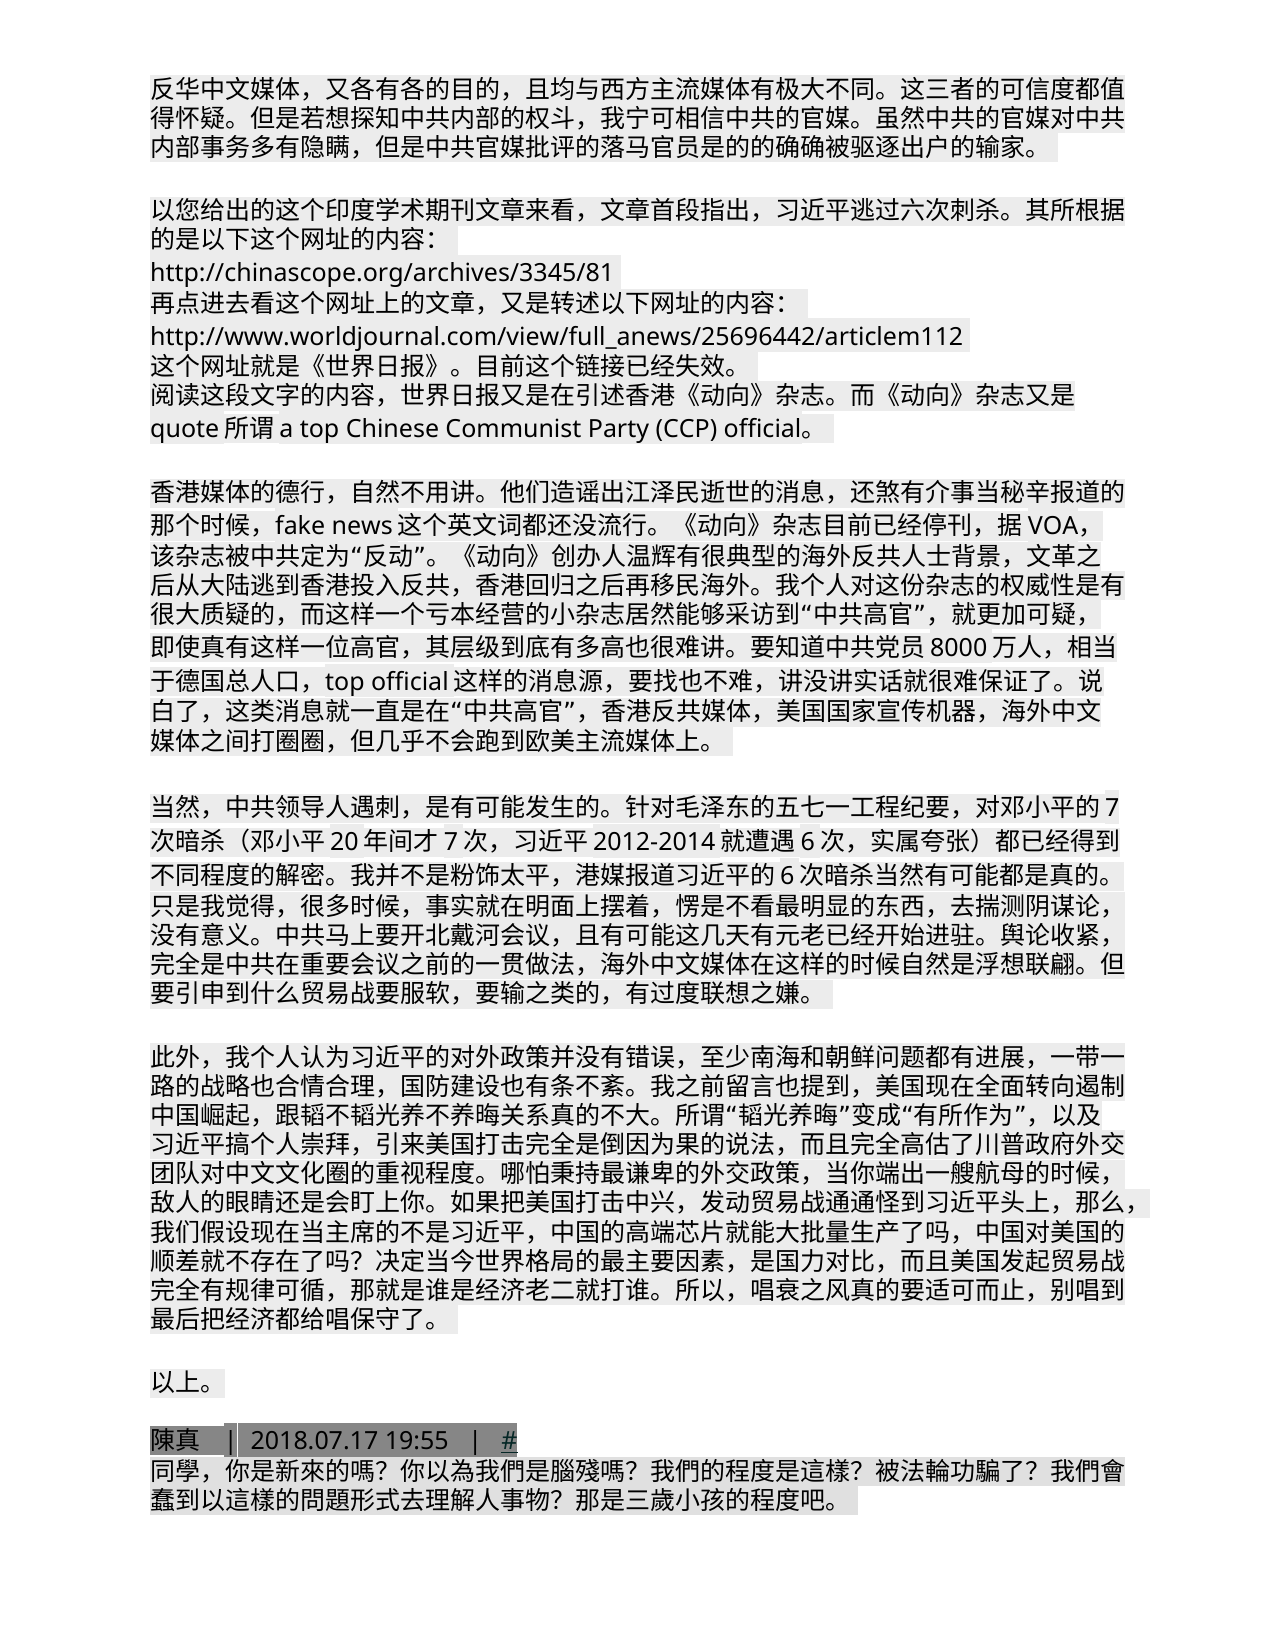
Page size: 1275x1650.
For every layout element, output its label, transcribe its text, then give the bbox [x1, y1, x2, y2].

text 陳真 | 2018.07.17 19:55 | # [150, 1423, 1125, 1457]
text 您好，我是新来的。之前也留过言。 我仅仅是想说，中共内部的运作，非常神秘隐蔽；而中共的官媒，香港的反共媒体，美国反华中文媒体，又各有各的目的，且均与西方主流媒体有极大不同。这三者的可信度都值得怀疑。但是若想探知中共内部的权斗，我宁可相信中共的官媒。虽然中共的官媒对中共内部事务多有隐瞒，但是中共官媒批评的落马官员是的的确确被驱逐出户的输家。 以您给出的这个印度学术期刊文章来看，文章首段指出，习近平逃过六次刺杀。其所根据的是以下这个网址的内容： http://chinascope.org/archives/3345/81 再点进去看这个网址上的文章，又是转述以下网址的内容： http://www.worldjournal.com/view/full_anews/25696442/articlem112 这个网址就是《世界日报》。目前这个链接已经失效。 阅读这段文字的内容，世界日报又是在引述香港《动向》杂志。而《动向》杂志又是quote所谓a top Chinese Communist Party (CCP) official。 香港媒体的德行，自然不用讲。他们造谣出江泽民逝世的消息，还煞有介事当秘辛报道的那个时候，fake news这个英文词都还没流行。《动向》杂志目前已经停刊，据VOA，该杂志被中共定为“反动”。《动向》创办人温辉有很典型的海外反共人士背景，文革之后从大陆逃到香港投入反共，香港回归之后再移民海外。我个人对这份杂志的权威性是有很大质疑的，而这样一个亏本经营的小杂志居然能够采访到“中共高官”，就更加可疑，即使真有这样一位高官，其层级到底有多高也很难讲。要知道中共党员8000万人，相当于德国总人口，top official这样的消息源，要找也不难，讲没讲实话就很难保证了。说白了，这类消息就一直是在“中共高官”，香港反共媒体，美国国家宣传机器，海外中文媒体之间打圈圈，但几乎不会跑到欧美主流媒体上。 当然，中共领导人遇刺，是有可能发生的。针对毛泽东的五七一工程纪要，对邓小平的7次暗杀（邓小平20年间才7次，习近平2012-2014就遭遇6次，实属夸张）都已经得到不同程度的解密。我并不是粉饰太平，港媒报道习近平的6次暗杀当然有可能都是真的。只是我觉得，很多时候，事实就在明面上摆着，愣是不看最明显的东西，去揣测阴谋论，没有意义。中共马上要开北戴河会议，且有可能这几天有元老已经开始进驻。舆论收紧，完全是中共在重要会议之前的一贯做法，海外中文媒体在这样的时候自然是浮想联翩。但要引申到什么贸易战要服软，要输之类的，有过度联想之嫌。 此外，我个人认为习近平的对外政策并没有错误，至少南海和朝鲜问题都有进展，一带一路的战略也合情合理，国防建设也有条不紊。我之前留言也提到，美国现在全面转向遏制中国崛起，跟韬不韬光养不养晦关系真的不大。所谓“韬光养晦”变成“有所作为”，以及习近平搞个人崇拜，引来美国打击完全是倒因为果的说法，而且完全高估了川普政府外交团队对中文文化圈的重视程度。哪怕秉持最谦卑的外交政策，当你端出一艘航母的时候，敌人的眼睛还是会盯上你。如果把美国打击中兴，发动贸易战通通怪到习近平头上，那么，我们假设现在当主席的不是习近平，中国的高端芯片就能大批量生产了吗，中国对美国的顺差就不存在了吗？决定当今世界格局的最主要因素，是国力对比，而且美国发起贸易战完全有规律可循，那就是谁是经济老二就打谁。所以，唱衰之风真的要适可而止，别唱到最后把经济都给唱保守了。 以上。 [150, 75, 1125, 1398]
text 同學，你是新來的嗎？你以為我們是腦殘嗎？我們的程度是這樣？被法輪功騙了？我們會蠢到以這樣的問題形式去理解人事物？那是三歲小孩的程度吧。 [150, 1457, 1125, 1549]
